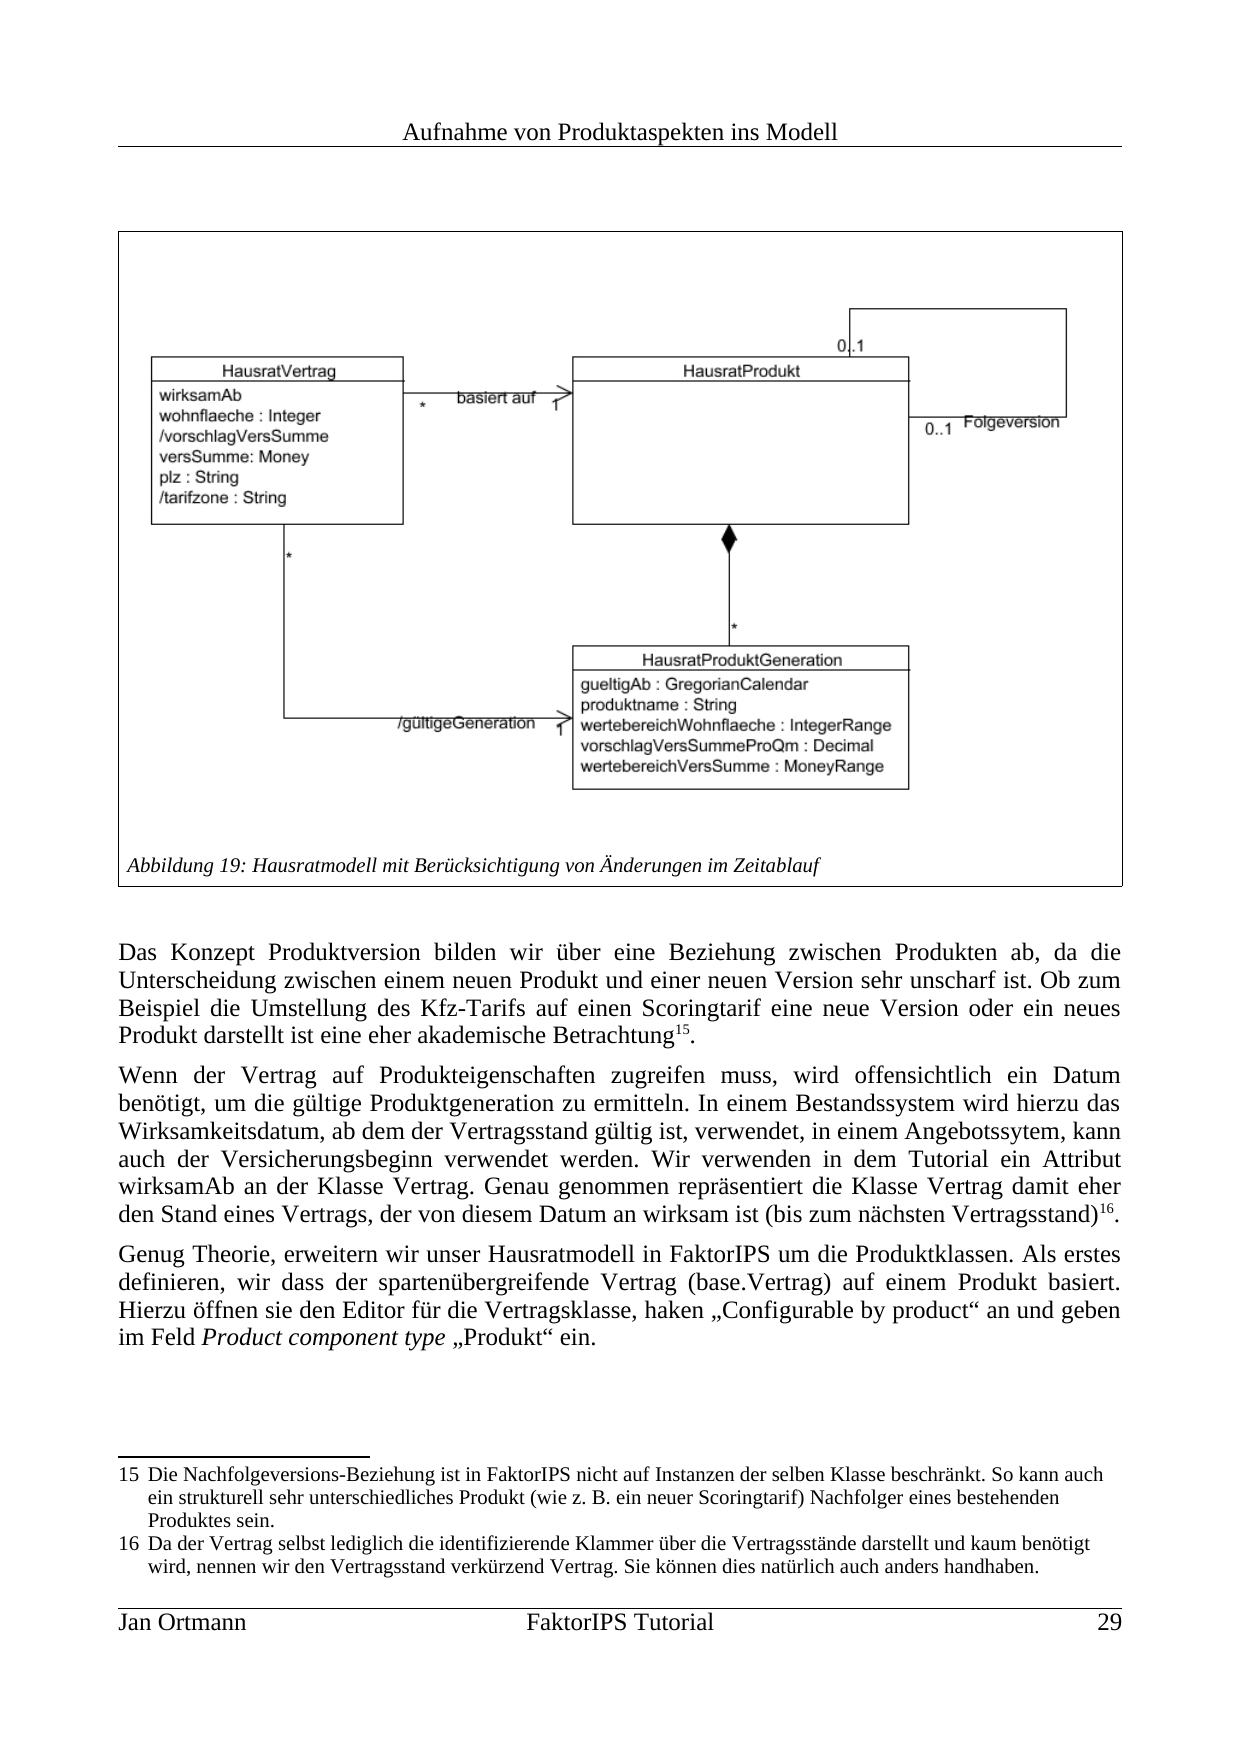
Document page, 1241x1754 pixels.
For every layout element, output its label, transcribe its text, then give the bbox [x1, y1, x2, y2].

text Genug Theorie, erweitern wir unser Hausratmodell in FaktorIPS um die Produktklassen. Als erstes definieren, wir dass der spartenübergreifende Vertrag (base.Vertrag) auf einem Produkt basiert. Hierzu öffnen sie den Editor für die Vertragsklasse, haken „Configurable by product“ an und geben im Feld Product component type „Produkt“ ein. [118, 1240, 1122, 1351]
text Abbildung 19: Hausratmodell mit Berücksichtigung von Änderungen im Zeitablauf [127, 854, 1113, 877]
text Wenn der Vertrag auf Produkteigenschaften zugreifen muss, wird offensichtlich ein Datum benötigt, um die gültige Produktgeneration zu ermitteln. In einem Bestandssystem wird hierzu das Wirksamkeitsdatum, ab dem der Vertragsstand gültig ist, verwendet, in einem Angebotssytem, kann auch der Versicherungsbeginn verwendet werden. Wir verwenden in dem Tutorial ein Attribut wirksamAb an der Klasse Vertrag. Genau genommen repräsentiert die Klasse Vertrag damit eher den Stand eines Vertrags, der von diesem Datum an wirksam ist (bis zum nächsten Vertragsstand). [118, 1062, 1122, 1228]
text Das Konzept Produktversion bilden wir über eine Beziehung zwischen Produkten ab, da die Unterscheidung zwischen einem neuen Produkt und einer neuen Version sehr unscharf ist. Ob zum Beispiel die Umstellung des Kfz-Tarifs auf einen Scoringtarif eine neue Version oder ein neues Produkt darstellt ist eine eher akademische Betrachtung. [118, 938, 1122, 1049]
text Da der Vertrag selbst lediglich die identifizierende Klammer über die Vertragsstände darstellt und kaum benötigt wird, nennen wir den Vertragsstand verkürzend Vertrag. Sie können dies natürlich auch anders handhaben. [118, 1532, 1122, 1578]
picture [127, 236, 1113, 814]
text Die Nachfolgeversions-Beziehung ist in FaktorIPS nicht auf Instanzen der selben Klasse beschränkt. So kann auch ein strukturell sehr unterschiedliches Produkt (wie z. B. ein neuer Scoringtarif) Nachfolger eines bestehenden Produktes sein. [118, 1463, 1122, 1532]
